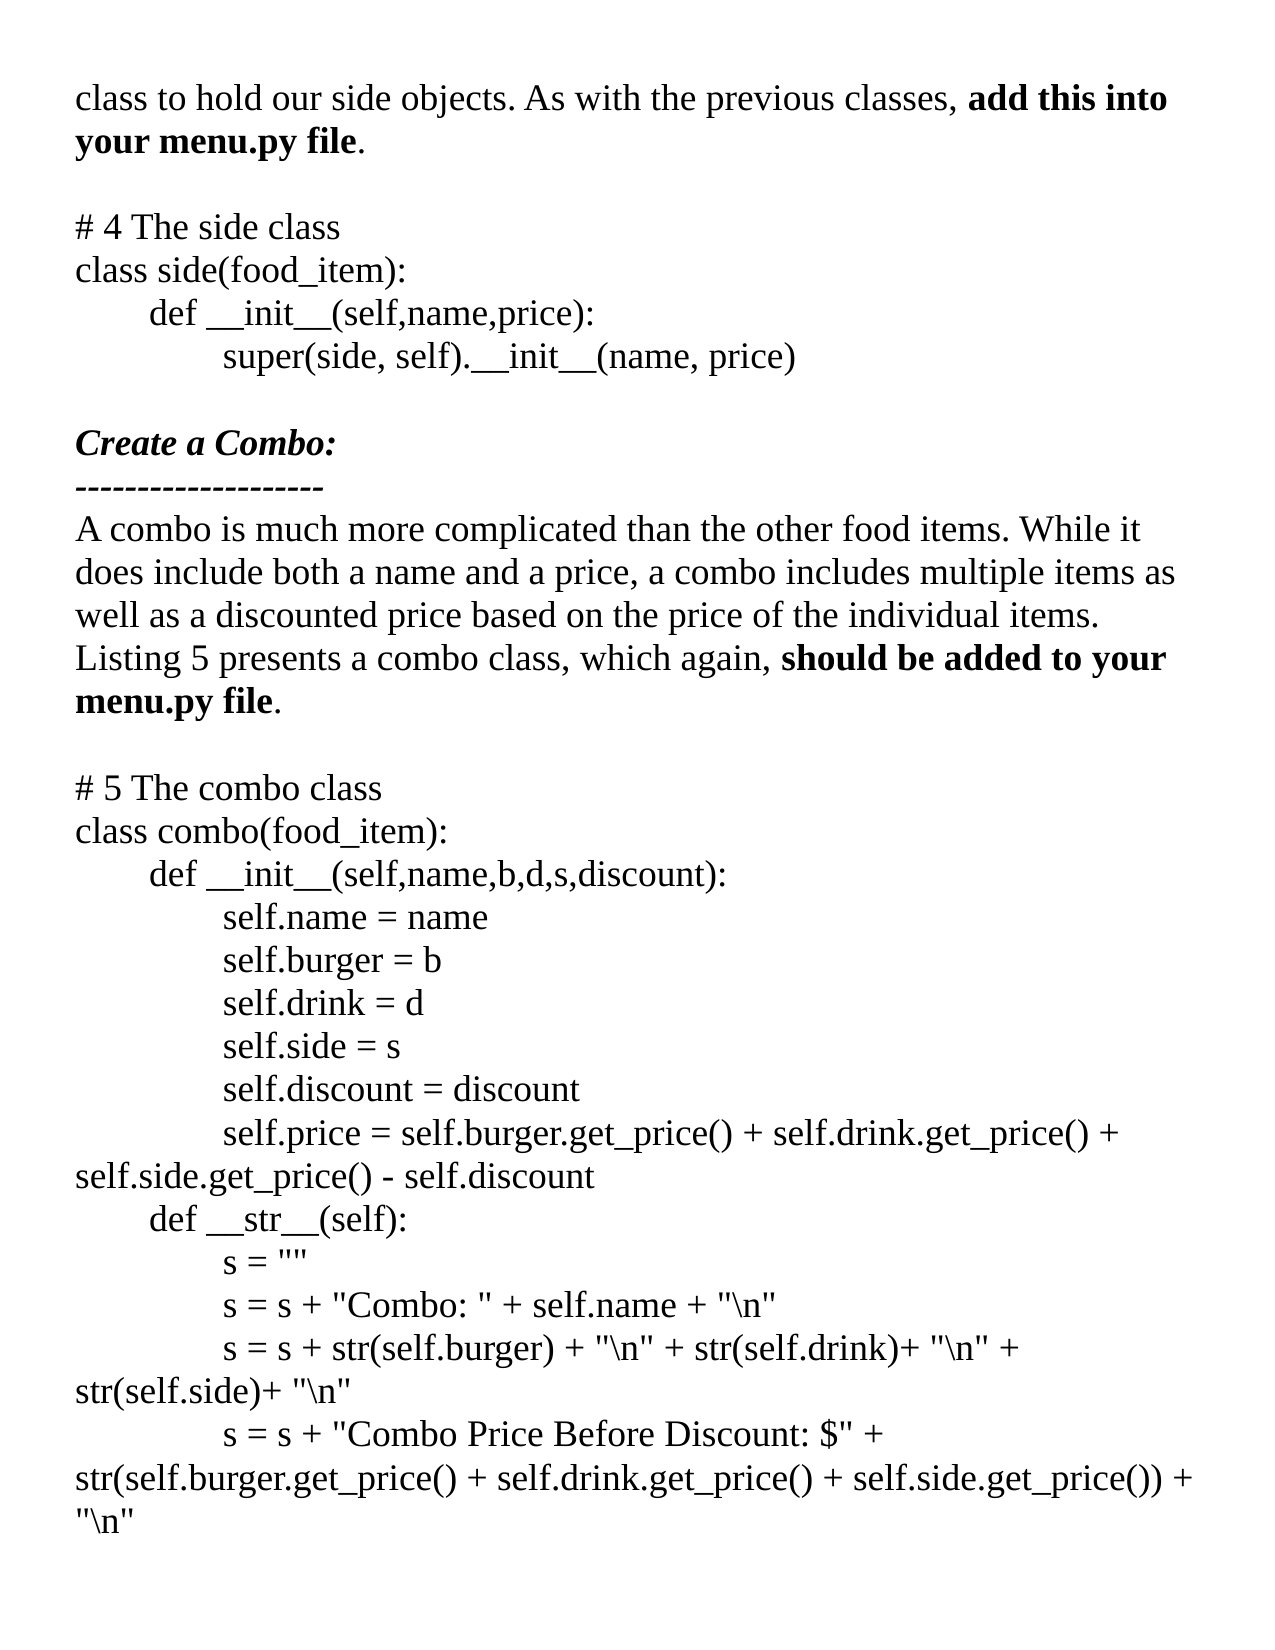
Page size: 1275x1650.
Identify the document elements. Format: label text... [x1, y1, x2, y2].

text A combo is much more complicated than the other food items. While it does include both a name and a price, a combo includes multiple items as well as a discounted price based on the price of the individual items. Listing 5 presents a combo class, which again, should be added to your menu.py file. [75, 506, 1200, 722]
text class to hold our side objects. As with the previous classes, add this into your menu.py file. [75, 75, 1200, 161]
text -------------------- [75, 463, 1200, 506]
text def __init__(self,name,b,d,s,discount): [75, 851, 1200, 894]
text def __str__(self): [75, 1196, 1200, 1239]
text s = "" [75, 1239, 1200, 1282]
text class side(food_item): [75, 247, 1200, 291]
text self.drink = d [75, 981, 1200, 1024]
text Create a Combo: [75, 420, 1200, 463]
text s = s + "Combo Price Before Discount: $" + str(self.burger.get_price() + self.drink.get_price() + self.side.get_price()) + "\n" [75, 1412, 1200, 1541]
text s = s + "Combo: " + self.name + "\n" [75, 1282, 1200, 1326]
text self.side = s [75, 1024, 1200, 1067]
text self.name = name [75, 894, 1200, 937]
text self.burger = b [75, 937, 1200, 981]
text class combo(food_item): [75, 808, 1200, 851]
text super(side, self).__init__(name, price) [75, 334, 1200, 377]
text # 5 The combo class [75, 765, 1200, 808]
text def __init__(self,name,price): [75, 291, 1200, 334]
text self.discount = discount [75, 1067, 1200, 1110]
text # 4 The side class [75, 204, 1200, 247]
text self.price = self.burger.get_price() + self.drink.get_price() + self.side.get_price() - ­self.discount [75, 1110, 1200, 1196]
text s = s + str(self.burger) + "\n" + str(self.drink)+ "\n" + str(self.side)+ "\n" [75, 1326, 1200, 1412]
